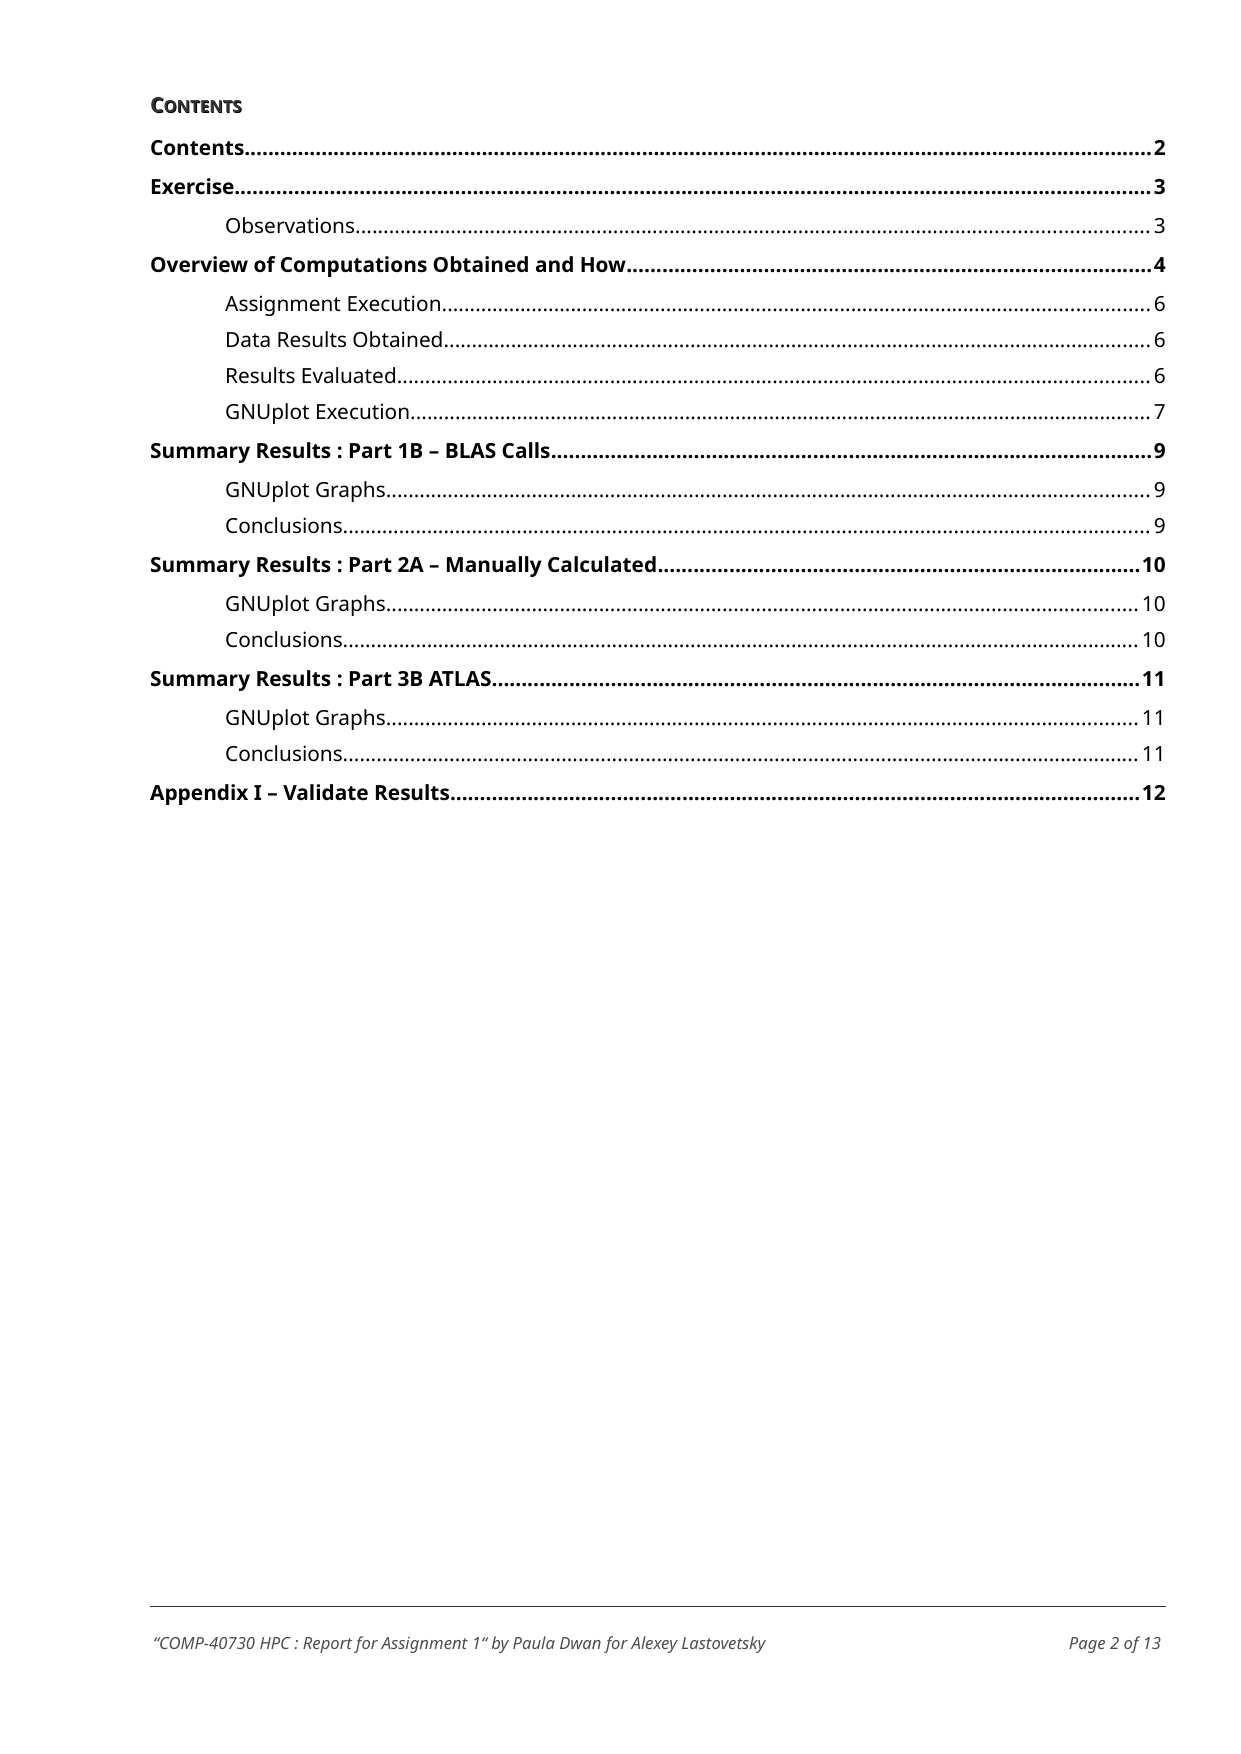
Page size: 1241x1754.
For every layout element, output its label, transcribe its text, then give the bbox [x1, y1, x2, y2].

text GNUplot Graphs 10 [225, 589, 1166, 617]
text Summary Results : Part 3B ATLAS 11 [150, 664, 1166, 692]
text Conclusions 10 [225, 625, 1166, 653]
text Conclusions 11 [225, 739, 1166, 767]
text Summary Results : Part 1B – BLAS Calls 9 [150, 436, 1166, 464]
text GNUplot Graphs 9 [225, 475, 1166, 503]
text Conclusions 9 [225, 511, 1166, 539]
text Results Evaluated 6 [225, 361, 1166, 389]
text Assignment Execution 6 [225, 289, 1166, 318]
text Overview of Computations Obtained and How 4 [150, 250, 1166, 279]
text Exercise 3 [150, 172, 1166, 201]
text Appendix I – Validate Results 12 [150, 778, 1166, 806]
text GNUplot Graphs 11 [225, 703, 1166, 731]
text Contents 2 [150, 133, 1166, 162]
subtitle Contents [150, 90, 1166, 118]
text Data Results Obtained 6 [225, 325, 1166, 354]
text GNUplot Execution 7 [225, 397, 1166, 426]
text Observations 3 [225, 211, 1166, 240]
text Summary Results : Part 2A – Manually Calculated 10 [150, 550, 1166, 578]
